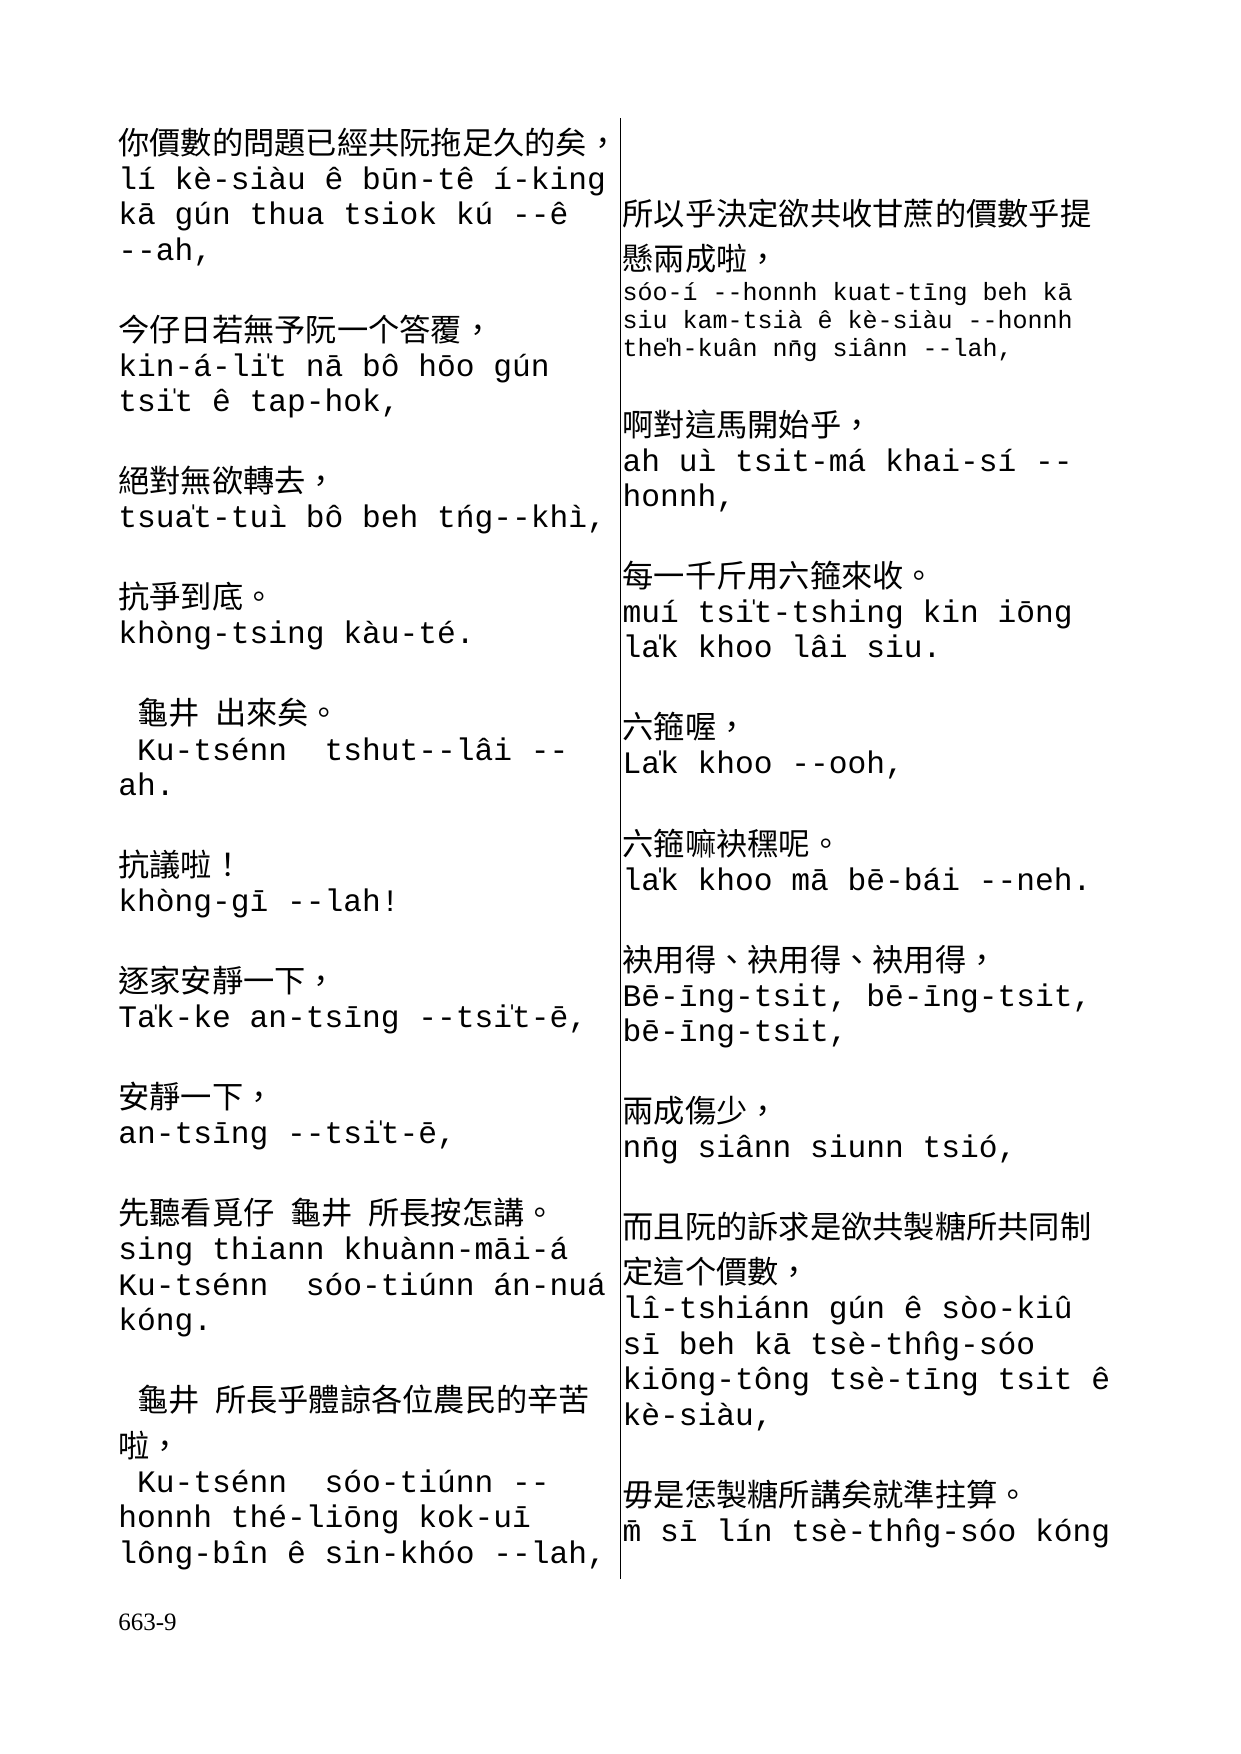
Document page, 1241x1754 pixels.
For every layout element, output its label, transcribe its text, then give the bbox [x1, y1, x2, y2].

text La̍k khoo --ooh, [622, 748, 1122, 783]
text 絕對無欲轉去， [118, 456, 618, 502]
text khòng-tsing kàu-té. [118, 618, 618, 653]
text 抗爭到底。 [118, 572, 618, 618]
text 毋是恁製糖所講矣就準拄算。 [622, 1470, 1122, 1515]
text 龜井 出來矣。 [118, 688, 618, 734]
text sing thiann khuànn-māi-á Ku-tsénn sóo-tiúnn án-nuá kóng. [118, 1234, 618, 1340]
text 而且阮的訴求是欲共製糖所共同制定這个價數， [622, 1202, 1122, 1293]
text 逐家安靜一下， [118, 956, 618, 1002]
text sóo-í --honnh kuat-tīng beh kā siu kam-tsià ê kè-siàu --honnh the̍h-kuân nn̄g siânn --lah, [622, 279, 1122, 364]
text 抗議啦！ [118, 840, 618, 886]
text 六箍喔， [622, 703, 1122, 748]
text 啊對這馬開始乎， [622, 400, 1122, 445]
text ah uì tsit-má khai-sí --honnh, [622, 445, 1122, 516]
text muí tsi̍t-tshing kin iōng la̍k khoo lâi siu. [622, 596, 1122, 667]
text 每一千斤用六箍來收。 [622, 551, 1122, 596]
text m̄ sī lín tsè-thn̂g-sóo kóng [622, 1515, 1122, 1550]
text 先聽看覓仔 龜井 所長按怎講。 [118, 1188, 618, 1234]
text la̍k khoo mā bē-bái --neh. [622, 864, 1122, 899]
text 袂用得、袂用得、袂用得， [622, 935, 1122, 980]
text kin-á-li̍t nā bô hōo gún tsi̍t ê tap-hok, [118, 350, 618, 421]
text Ku-tsénn sóo-tiúnn --honnh thé-liōng kok-uī lông-bîn ê sin-khóo --lah, [118, 1466, 618, 1572]
text Bē-īng-tsit, bē-īng-tsit, bē-īng-tsit, [622, 980, 1122, 1051]
text 兩成傷少， [622, 1086, 1122, 1131]
text khòng-gī --lah! [118, 886, 618, 921]
text 龜井 所長乎體諒各位農民的辛苦啦， [118, 1375, 618, 1466]
text tsua̍t-tuì bô beh tńg--khì, [118, 502, 618, 537]
text 安靜一下， [118, 1072, 618, 1118]
text 六箍嘛袂䆀呢。 [622, 819, 1122, 864]
text an-tsīng --tsi̍t-ē, [118, 1118, 618, 1153]
text Ku-tsénn tshut--lâi --ah. [118, 734, 618, 805]
text lî-tshiánn gún ê sòo-kiû sī beh kā tsè-thn̂g-sóo kiōng-tông tsè-tīng tsit ê kè-siàu, [622, 1293, 1122, 1434]
text 所以乎決定欲共收甘蔗的價數乎提懸兩成啦， [622, 189, 1122, 279]
text 今仔日若無予阮一个答覆， [118, 305, 618, 350]
text 你價數的問題已經共阮拖足久的矣， [118, 118, 618, 163]
text Ta̍k-ke an-tsīng --tsi̍t-ē, [118, 1002, 618, 1037]
text nn̄g siânn siunn tsió, [622, 1131, 1122, 1167]
text lí kè-siàu ê būn-tê í-king kā gún thua tsiok kú --ê --ah, [118, 163, 618, 269]
